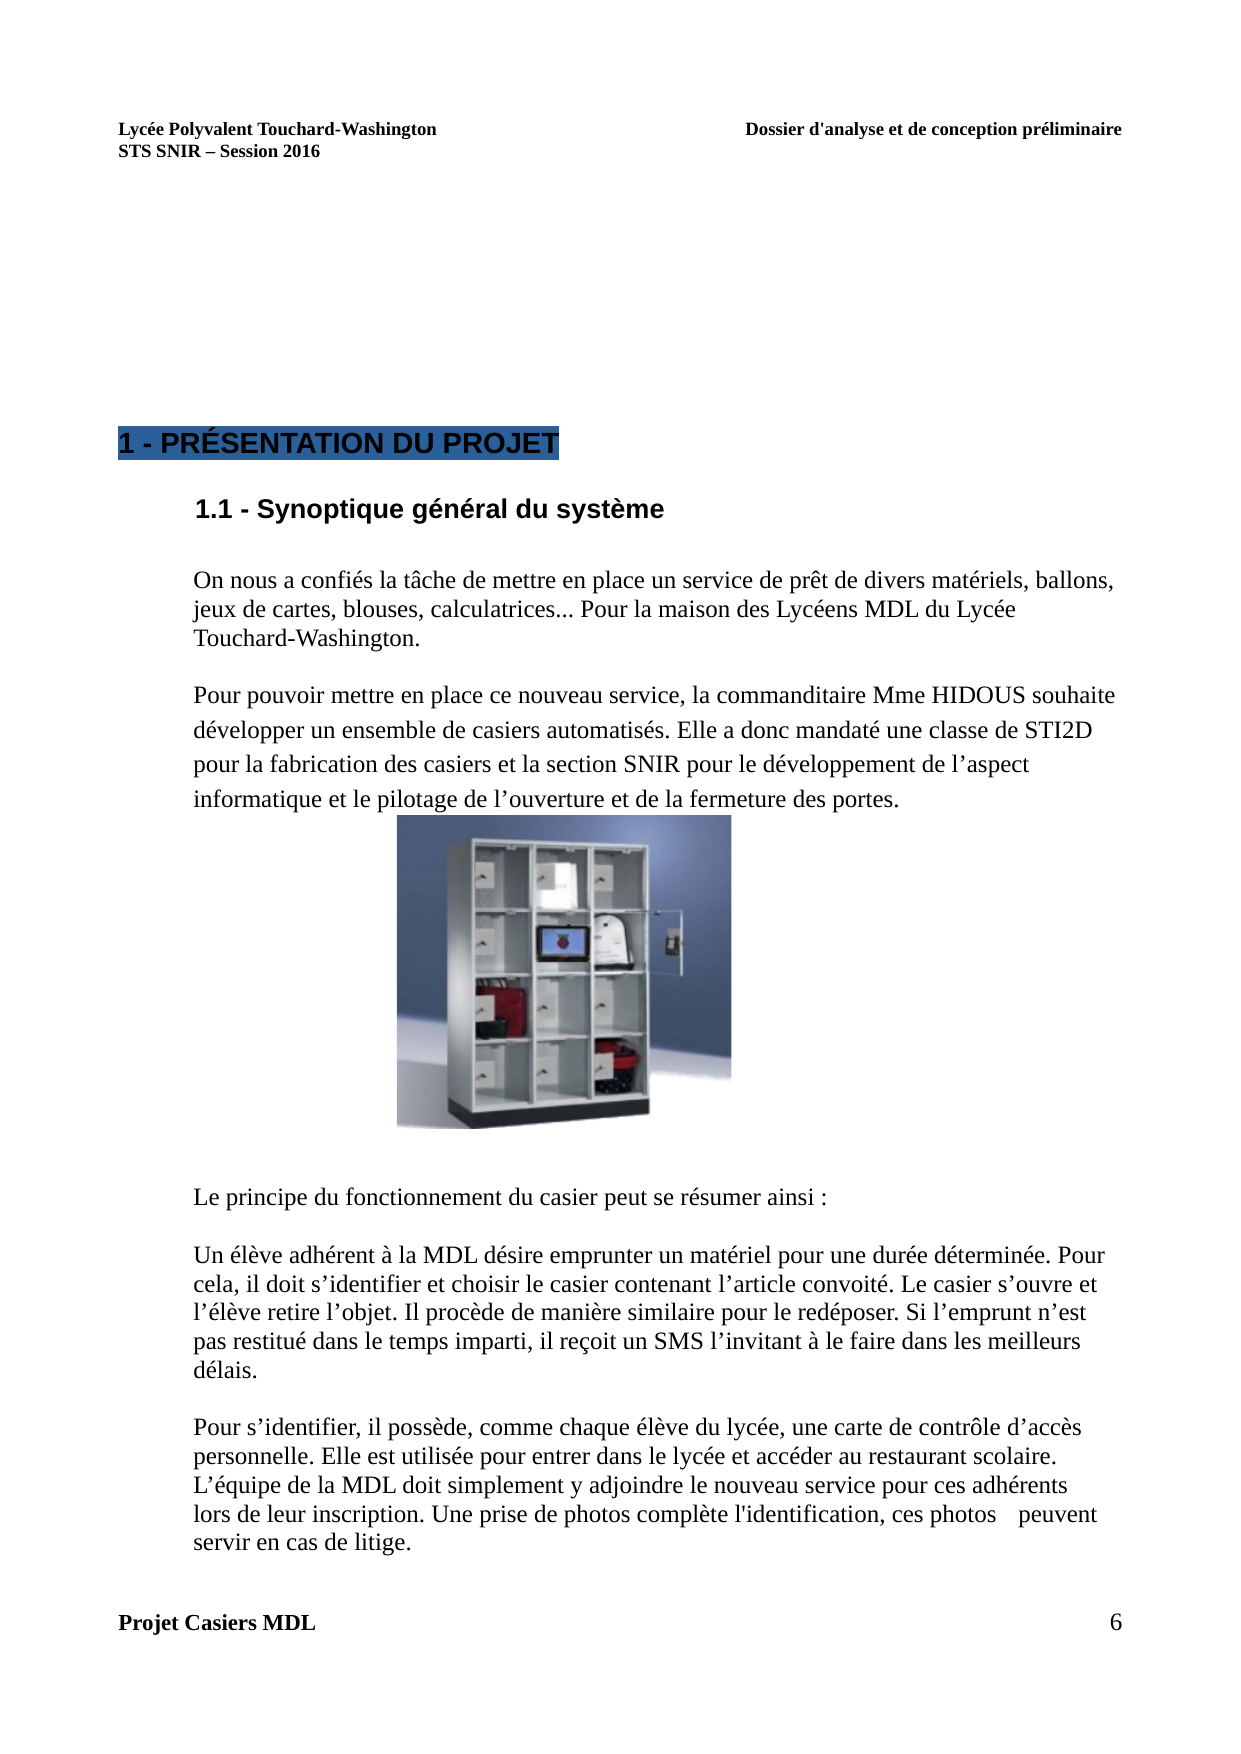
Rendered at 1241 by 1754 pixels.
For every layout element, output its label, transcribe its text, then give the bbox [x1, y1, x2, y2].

subtitle 1.1 - Synoptique général du système [195, 493, 1122, 524]
text Pour s’identifier, il possède, comme chaque élève du lycée, une carte de contrôle d’accès personnelle. Elle est utilisée pour entrer dans le lycée et accéder au restaurant scolaire. L’équipe de la MDL doit simplement y adjoindre le nouveau service pour ces adhérents lors de leur inscription. Une prise de photos complète l'identification, ces photos peuvent servir en cas de litige. [118, 1412, 1122, 1556]
text Un élève adhérent à la MDL désire emprunter un matériel pour une durée déterminée. Pour cela, il doit s’identifier et choisir le casier contenant l’article convoité. Le casier s’ouvre et l’élève retire l’objet. Il procède de manière similaire pour le redéposer. Si l’emprunt n’est pas restitué dans le temps imparti, il reçoit un SMS l’invitant à le faire dans les meilleurs délais. [118, 1240, 1122, 1384]
text Pour pouvoir mettre en place ce nouveau service, la commanditaire Mme HIDOUS souhaite développer un ensemble de casiers automatisés. Elle a donc mandaté une classe de STI2D pour la fabrication des casiers et la section SNIR pour le développement de l’aspect informatique et le pilotage de l’ouverture et de la fermeture des portes. [118, 681, 1122, 813]
text Le principe du fonctionnement du casier peut se résumer ainsi : [118, 1182, 1122, 1211]
picture [396, 815, 732, 1129]
text On nous a confiés la tâche de mettre en place un service de prêt de divers matériels, ballons, jeux de cartes, blouses, calculatrices... Pour la maison des Lycéens MDL du Lycée Touchard-Washington. [118, 566, 1122, 652]
subtitle 1 - PRÉSENTATION DU PROJET [118, 426, 1122, 460]
